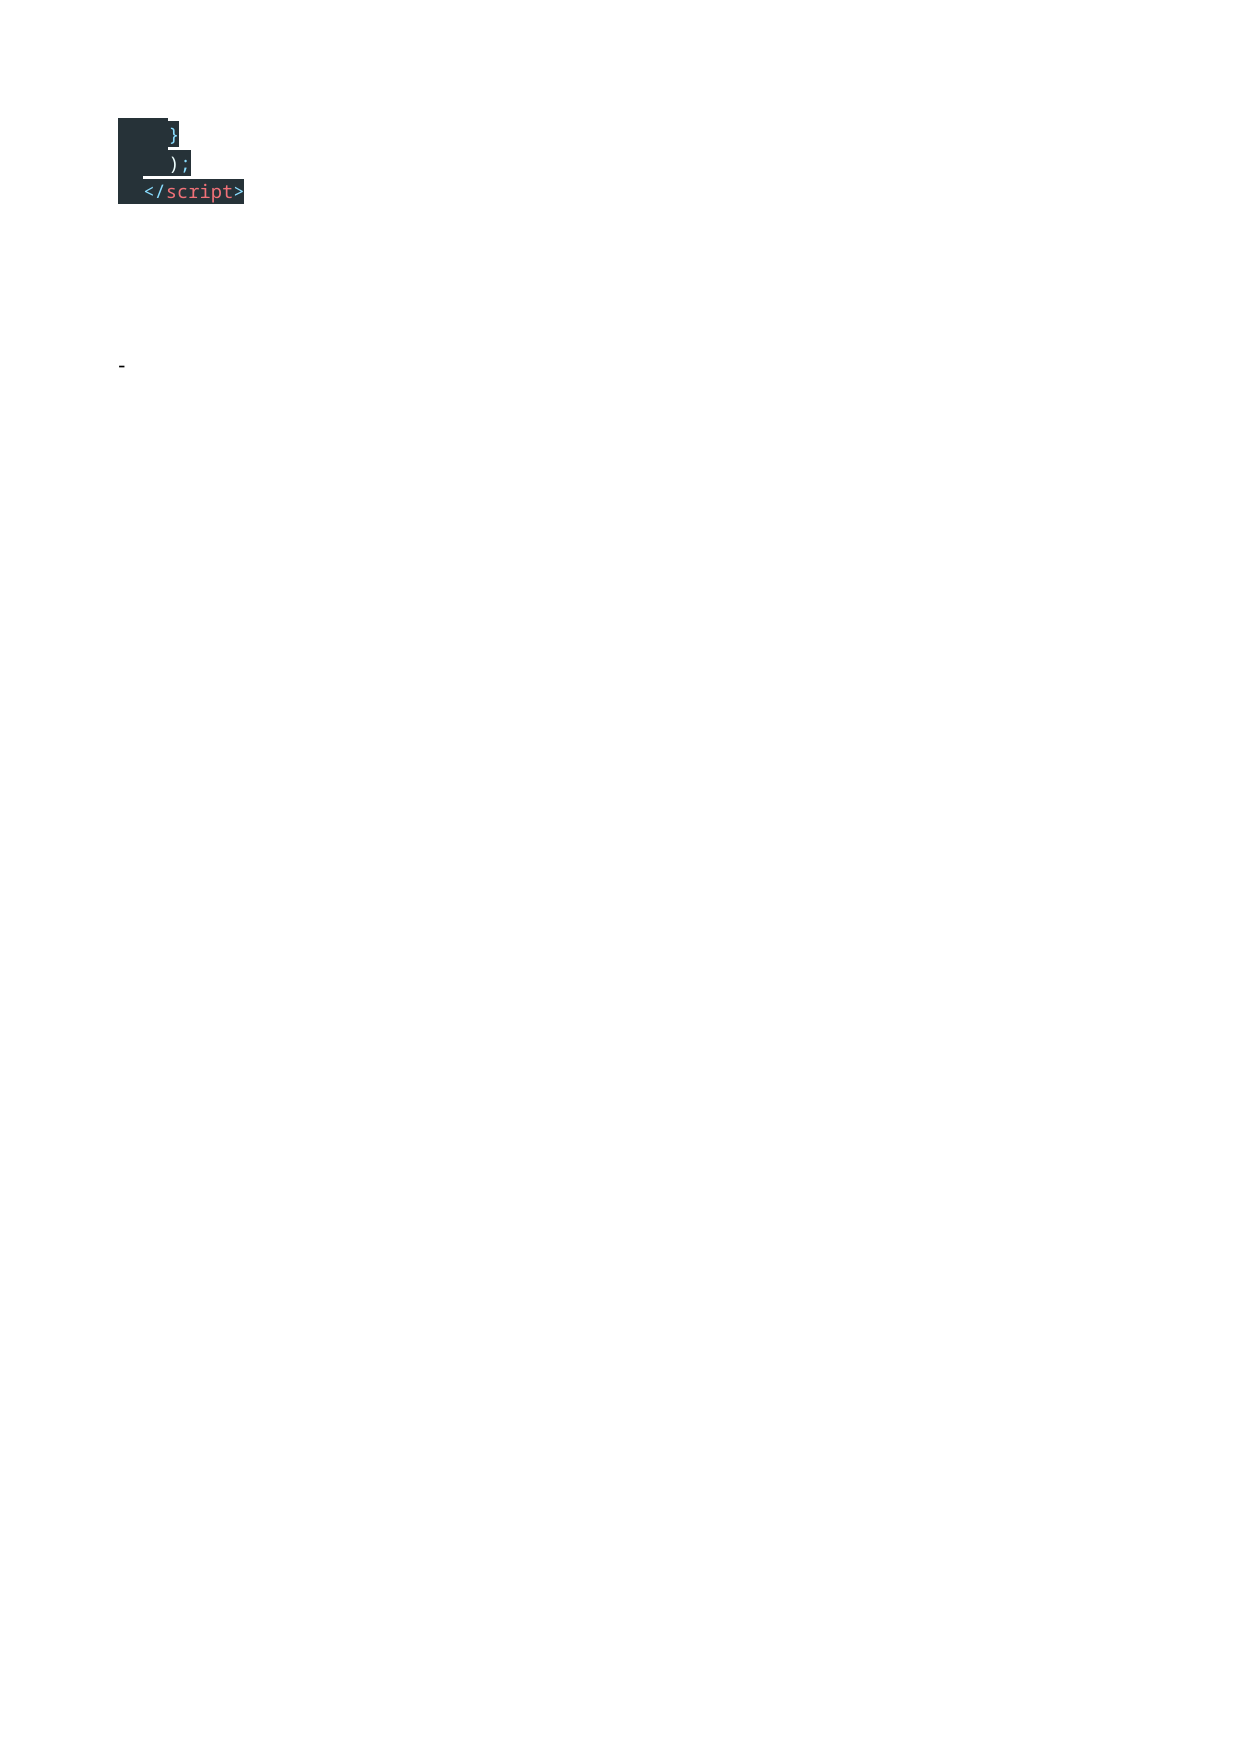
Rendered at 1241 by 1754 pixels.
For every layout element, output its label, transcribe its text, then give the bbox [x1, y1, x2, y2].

text </script> [118, 176, 1122, 204]
text - [118, 351, 1122, 379]
text ); [118, 147, 1122, 176]
text } [118, 118, 1122, 147]
